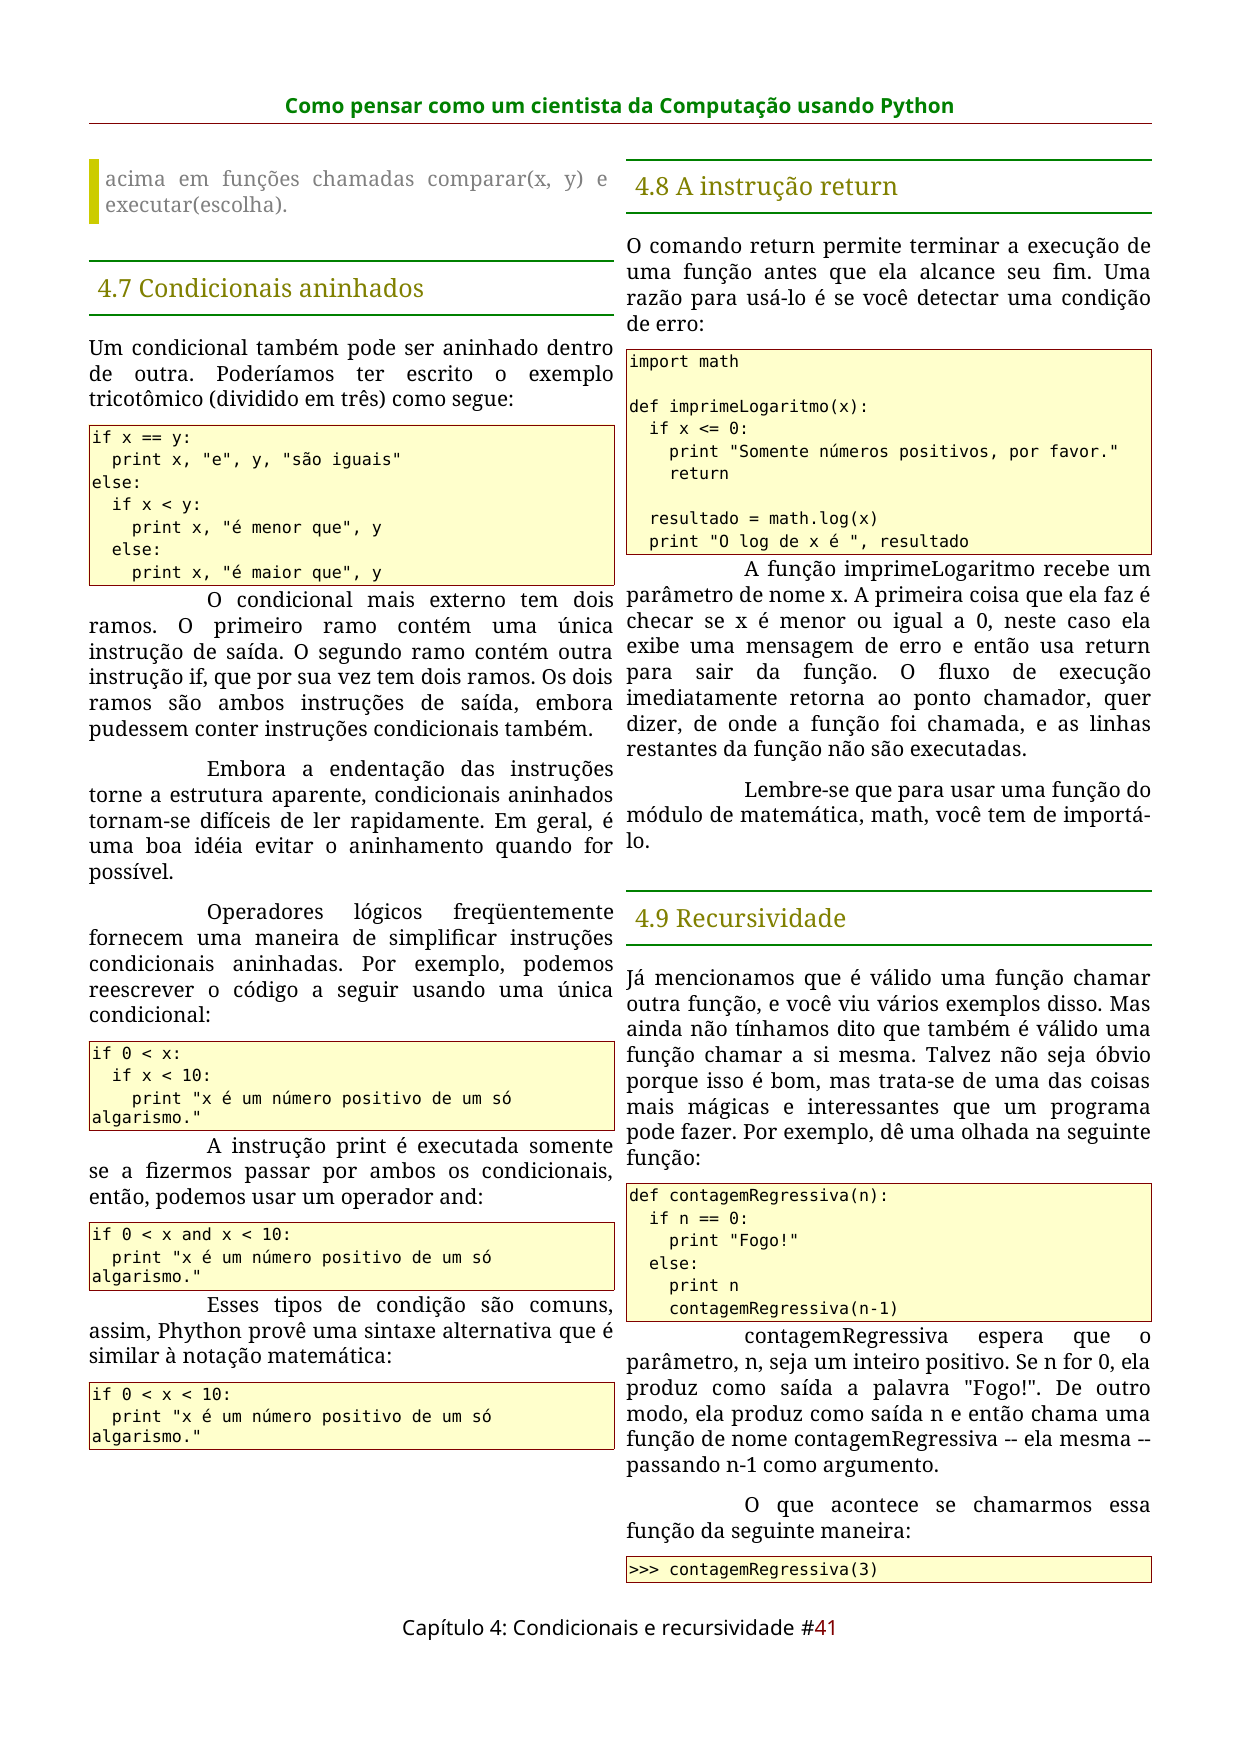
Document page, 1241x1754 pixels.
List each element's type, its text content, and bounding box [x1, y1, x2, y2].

text Um condicional também pode ser aninhado dentro de outra. Poderíamos ter escrito o exemplo tricotômico (dividido em três) como segue: [88, 333, 614, 413]
text if x < 10: [90, 1063, 614, 1086]
text A função imprimeLogaritmo recebe um parâmetro de nome x. A primeira coisa que ela faz é checar se x é menor ou igual a 0, neste caso ela exibe uma mensagem de erro e então usa return para sair da função. O fluxo de execução imediatamente retorna ao ponto chamador, quer dizer, de onde a função foi chamada, e as linhas restantes da função não são executadas. [626, 555, 1152, 763]
text print "O log de x é ", resultado [627, 529, 1151, 554]
text O que acontece se chamarmos essa função da seguinte maneira: [626, 1490, 1152, 1544]
text if 0 < x: [90, 1042, 614, 1063]
text print "x é um número positivo de um só algarismo." [90, 1245, 614, 1290]
text O comando return permite terminar a execução de uma função antes que ela alcance seu fim. Uma razão para usá-lo é se você detectar uma condição de erro: [626, 231, 1152, 337]
text if x <= 0: [627, 416, 1151, 439]
text print "x é um número positivo de um só algarismo." [90, 1086, 614, 1130]
text else: [90, 469, 614, 492]
subtitle 4.8 A instrução return [626, 161, 1152, 212]
text print x, "é menor que", y [90, 514, 614, 537]
text print x, "é maior que", y [90, 559, 614, 585]
text if 0 < x and x < 10: [90, 1223, 614, 1245]
text Embora a endentação das instruções torne a estrutura aparente, condicionais aninhados tornam-se difíceis de ler rapidamente. Em geral, é uma boa idéia evitar o aninhamento quando for possível. [88, 754, 614, 886]
text print n [627, 1273, 1151, 1296]
text Lembre-se que para usar uma função do módulo de matemática, math, você tem de importá-lo. [626, 775, 1152, 855]
text if x == y: [90, 426, 614, 447]
text resultado = math.log(x) [627, 506, 1151, 529]
text Esses tipos de condição são comuns, assim, Phython provê uma sintaxe alternativa que é similar à notação matemática: [88, 1290, 614, 1370]
text print x, "e", y, "são iguais" [90, 447, 614, 469]
text A instrução print é executada somente se a fizermos passar por ambos os condicionais, então, podemos usar um operador and: [88, 1131, 614, 1211]
text import math [627, 350, 1151, 371]
text def imprimeLogaritmo(x): [627, 394, 1151, 416]
text print "Fogo!" [627, 1228, 1151, 1251]
text if x < y: [90, 492, 614, 514]
text contagemRegressiva espera que o parâmetro, n, seja um inteiro positivo. Se n for 0, ela produz como saída a palavra "Fogo!". De outro modo, ela produz como saída n e então chama uma função de nome contagemRegressiva -- ela mesma -- passando n-1 como argumento. [626, 1322, 1152, 1478]
subtitle 4.7 Condicionais aninhados [88, 261, 614, 316]
text contagemRegressiva(n-1) [627, 1296, 1151, 1321]
subtitle 4.9 Recursividade [626, 892, 1152, 944]
text print "x é um número positivo de um só algarismo." [90, 1404, 614, 1449]
text else: [90, 537, 614, 559]
text Operadores lógicos freqüentemente fornecem uma maneira de simplificar instruções condicionais aninhadas. Por exemplo, podemos reescrever o código a seguir usando uma única condicional: [88, 897, 614, 1029]
text if 0 < x < 10: [90, 1383, 614, 1404]
text print "Somente números positivos, por favor." [627, 439, 1151, 461]
text else: [627, 1251, 1151, 1273]
text def contagemRegressiva(n): [627, 1184, 1151, 1206]
text acima em funções chamadas comparar(x, y) e executar(escolha). [88, 158, 614, 224]
text Já mencionamos que é válido uma função chamar outra função, e você viu vários exemplos disso. Mas ainda não tínhamos dito que também é válido uma função chamar a si mesma. Talvez não seja óbvio porque isso é bom, mas trata-se de uma das coisas mais mágicas e interessantes que um programa pode fazer. Por exemplo, dê uma olhada na seguinte função: [626, 963, 1152, 1172]
text if n == 0: [627, 1206, 1151, 1228]
text return [627, 461, 1151, 484]
text O condicional mais externo tem dois ramos. O primeiro ramo contém uma única instrução de saída. O segundo ramo contém outra instrução if, que por sua vez tem dois ramos. Os dois ramos são ambos instruções de saída, embora pudessem conter instruções condicionais também. [88, 585, 614, 742]
text >>> contagemRegressiva(3) [627, 1557, 1151, 1582]
